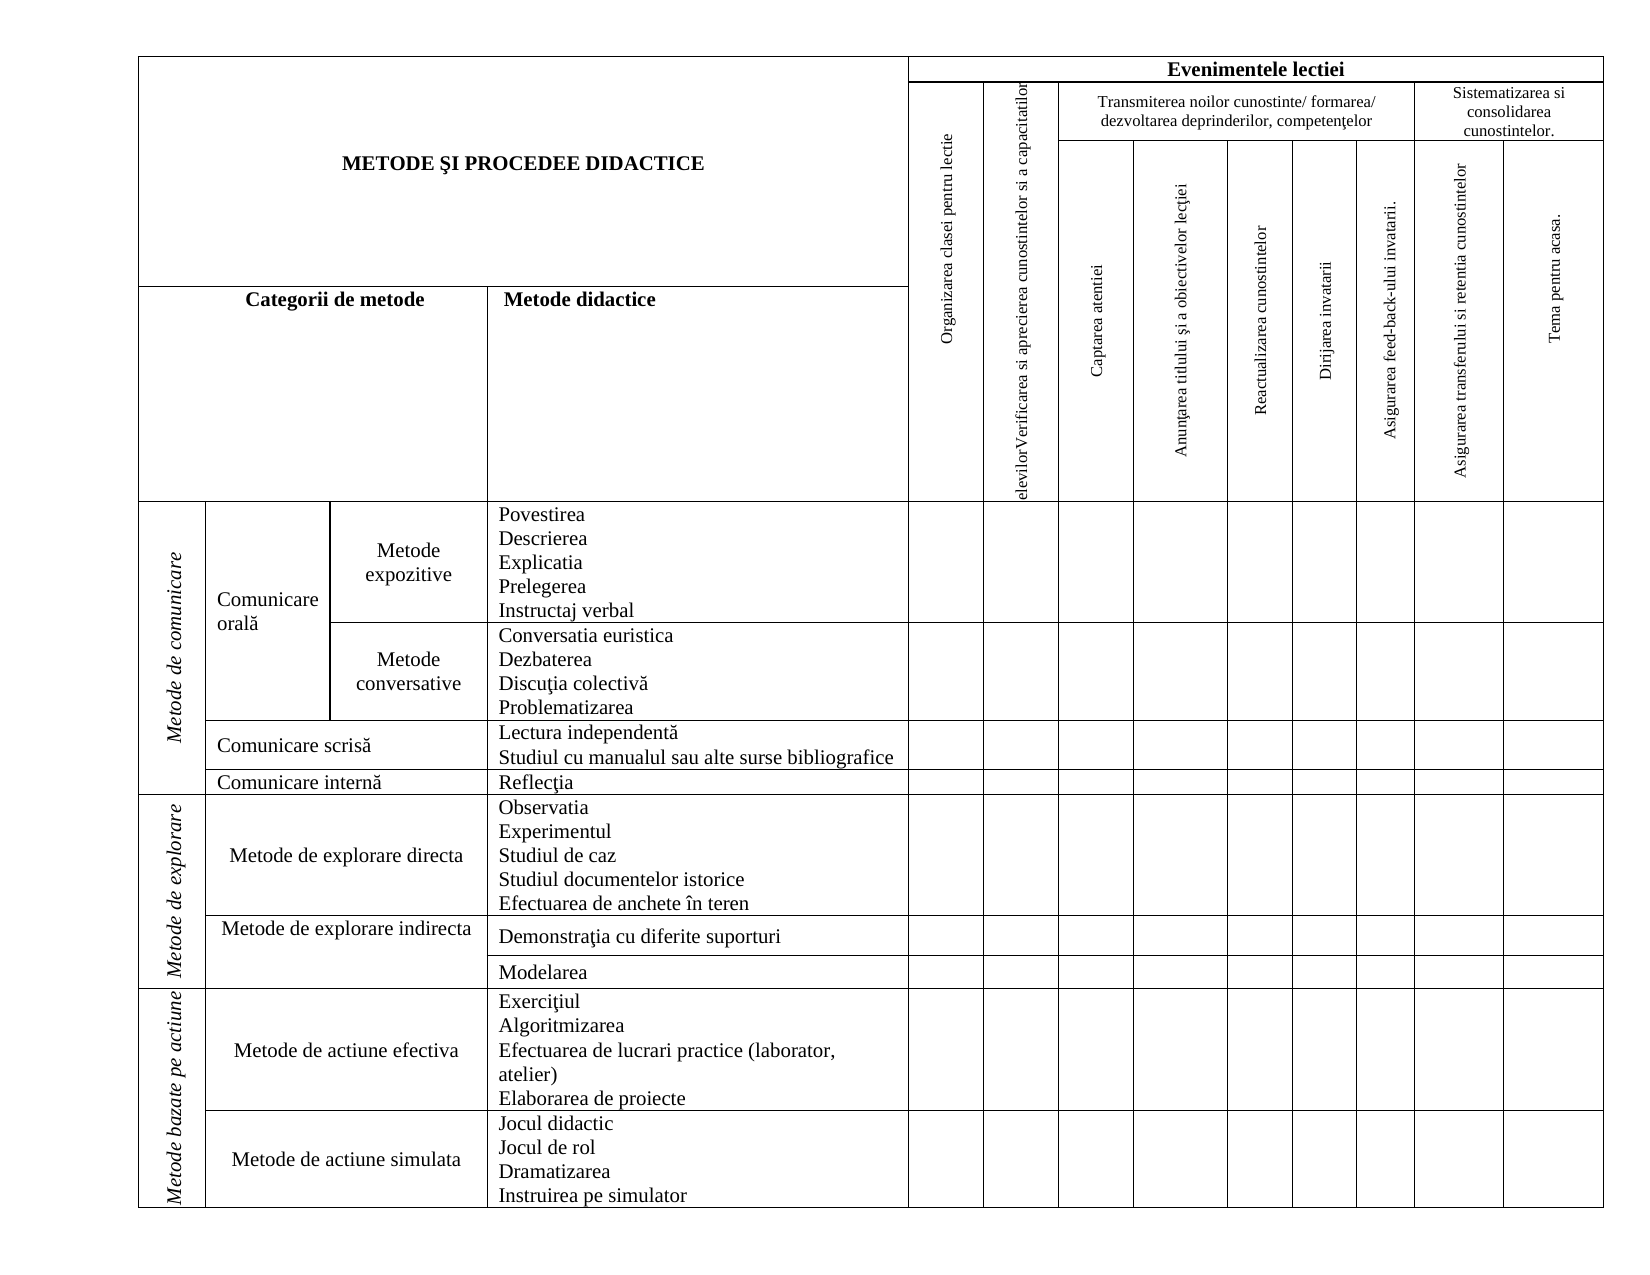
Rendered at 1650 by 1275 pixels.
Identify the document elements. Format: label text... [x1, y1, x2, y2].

table_cell Metode didactice [488, 287, 908, 501]
table_cell [1059, 502, 1133, 622]
table_cell [1059, 770, 1133, 794]
table_cell Comunicare internă [206, 770, 487, 794]
table_cell Povestirea Descrierea Explicatia Prelegerea Instructaj verbal [488, 502, 908, 622]
table_cell [1415, 795, 1503, 915]
table_cell [1059, 956, 1133, 988]
table_cell [1357, 721, 1414, 769]
table_cell [1228, 770, 1292, 794]
table_cell [909, 1111, 983, 1207]
table_cell [1059, 989, 1133, 1110]
table_cell [1293, 1111, 1356, 1207]
table_cell [984, 770, 1058, 794]
table_cell [1228, 795, 1292, 915]
table_cell [1357, 989, 1414, 1110]
table_cell Tema pentru acasa. [1504, 141, 1603, 501]
table_cell [909, 721, 983, 769]
table_cell [909, 989, 983, 1110]
table_cell [984, 502, 1058, 622]
table_cell [1504, 956, 1603, 988]
table_cell [984, 989, 1058, 1110]
table_cell [1134, 956, 1227, 988]
table_cell [1357, 1111, 1414, 1207]
table_cell Dirijarea invatarii [1293, 141, 1356, 501]
table_cell [1228, 956, 1292, 988]
table_cell [1134, 1111, 1227, 1207]
table_cell Verificarea si aprecierea cunostintelor si a capacitatilor elevilor [984, 83, 1058, 501]
table_cell [1415, 1111, 1503, 1207]
table_cell Organizarea clasei pentru lectie [909, 83, 983, 501]
table_cell Metode de explorare indirecta [206, 916, 487, 988]
table_cell Reflecţia [488, 770, 908, 794]
table_cell [1293, 502, 1356, 622]
table_cell [1415, 770, 1503, 794]
table_cell [909, 795, 983, 915]
table_cell Transmiterea noilor cunostinte/ formarea/ dezvoltarea deprinderilor, competenţelor [1059, 83, 1414, 140]
table_cell Captarea atentiei [1059, 141, 1133, 501]
table_cell [1504, 721, 1603, 769]
table_cell [1228, 623, 1292, 719]
table_cell [1293, 989, 1356, 1110]
table_cell [1059, 795, 1133, 915]
table_cell Anunţarea titlului şi a obiectivelor lecţiei [1134, 141, 1227, 501]
table_cell [1293, 956, 1356, 988]
table_cell [984, 795, 1058, 915]
table_cell Reactualizarea cunostintelor [1228, 141, 1292, 501]
table_cell [1415, 502, 1503, 622]
table_header Evenimentele lectiei [909, 57, 1603, 81]
table_cell [1134, 770, 1227, 794]
table_cell [984, 721, 1058, 769]
table_cell [1415, 956, 1503, 988]
table_cell Metode de explorare [139, 795, 205, 988]
table_cell [1134, 916, 1227, 955]
table_cell Metode de explorare directa [206, 795, 487, 915]
table_cell [1293, 721, 1356, 769]
table_cell Asigurarea transferului si retentia cunostintelor [1415, 141, 1503, 501]
table_cell [1059, 721, 1133, 769]
table_cell [984, 1111, 1058, 1207]
table_cell [1357, 770, 1414, 794]
table_cell [1415, 989, 1503, 1110]
table_header METODE ŞI PROCEDEE DIDACTICE [139, 57, 908, 286]
table_cell [909, 916, 983, 955]
table_cell Exerciţiul Algoritmizarea Efectuarea de lucrari practice (laborator, atelier) Elaborarea de proiecte [488, 989, 908, 1110]
table_cell Jocul didactic Jocul de rol Dramatizarea Instruirea pe simulator [488, 1111, 908, 1207]
table_cell [1504, 1111, 1603, 1207]
table_cell [1059, 623, 1133, 719]
table_cell [1293, 770, 1356, 794]
table_cell [909, 623, 983, 719]
table_cell [1504, 502, 1603, 622]
table_cell Comunicare orală [206, 502, 329, 719]
table_cell [1293, 795, 1356, 915]
table_cell [1134, 721, 1227, 769]
table_cell [984, 916, 1058, 955]
table_cell [984, 623, 1058, 719]
table_cell [1228, 502, 1292, 622]
table_cell [1293, 623, 1356, 719]
table_cell Lectura independentă Studiul cu manualul sau alte surse bibliografice [488, 721, 908, 769]
table_cell Metode bazate pe actiune [139, 989, 205, 1207]
table_cell [1357, 795, 1414, 915]
table_cell [1059, 1111, 1133, 1207]
table_cell Categorii de metode [139, 287, 487, 501]
table_cell [1504, 623, 1603, 719]
table_cell [1059, 916, 1133, 955]
table_cell [1357, 956, 1414, 988]
table_cell [1415, 721, 1503, 769]
table_cell [1415, 916, 1503, 955]
table_cell [1134, 989, 1227, 1110]
table_cell [1357, 623, 1414, 719]
table_cell [909, 502, 983, 622]
table_cell [1504, 770, 1603, 794]
table_cell [1504, 916, 1603, 955]
table_cell Demonstraţia cu diferite suporturi [488, 916, 908, 955]
table_cell [1134, 623, 1227, 719]
table_cell [1228, 721, 1292, 769]
table_cell [909, 956, 983, 988]
table_cell Observatia Experimentul Studiul de caz Studiul documentelor istorice Efectuarea de anchete în teren [488, 795, 908, 915]
table_cell [1415, 623, 1503, 719]
table_cell [1228, 989, 1292, 1110]
table_cell Metode de actiune simulata [206, 1111, 487, 1207]
table_cell [1357, 916, 1414, 955]
table_cell Sistematizarea si consolidarea cunostintelor. [1415, 83, 1603, 140]
table_cell Metode conversative [331, 623, 487, 719]
table_cell [909, 770, 983, 794]
table_cell [1228, 916, 1292, 955]
table_cell [1504, 795, 1603, 915]
table_cell Asigurarea feed-back-ului invatarii. [1357, 141, 1414, 501]
table_cell [1293, 916, 1356, 955]
table_cell Metode expozitive [331, 502, 487, 622]
table_cell [1134, 502, 1227, 622]
table_cell [1134, 795, 1227, 915]
table_cell [1357, 502, 1414, 622]
table_cell [1228, 1111, 1292, 1207]
table_cell Comunicare scrisă [206, 721, 487, 769]
table_cell Metode de actiune efectiva [206, 989, 487, 1110]
table_cell [984, 956, 1058, 988]
table_cell Conversatia euristica Dezbaterea Discuţia colectivă Problematizarea [488, 623, 908, 719]
table_cell Metode de comunicare [139, 502, 205, 794]
table_cell [1504, 989, 1603, 1110]
table_cell Modelarea [488, 956, 908, 988]
